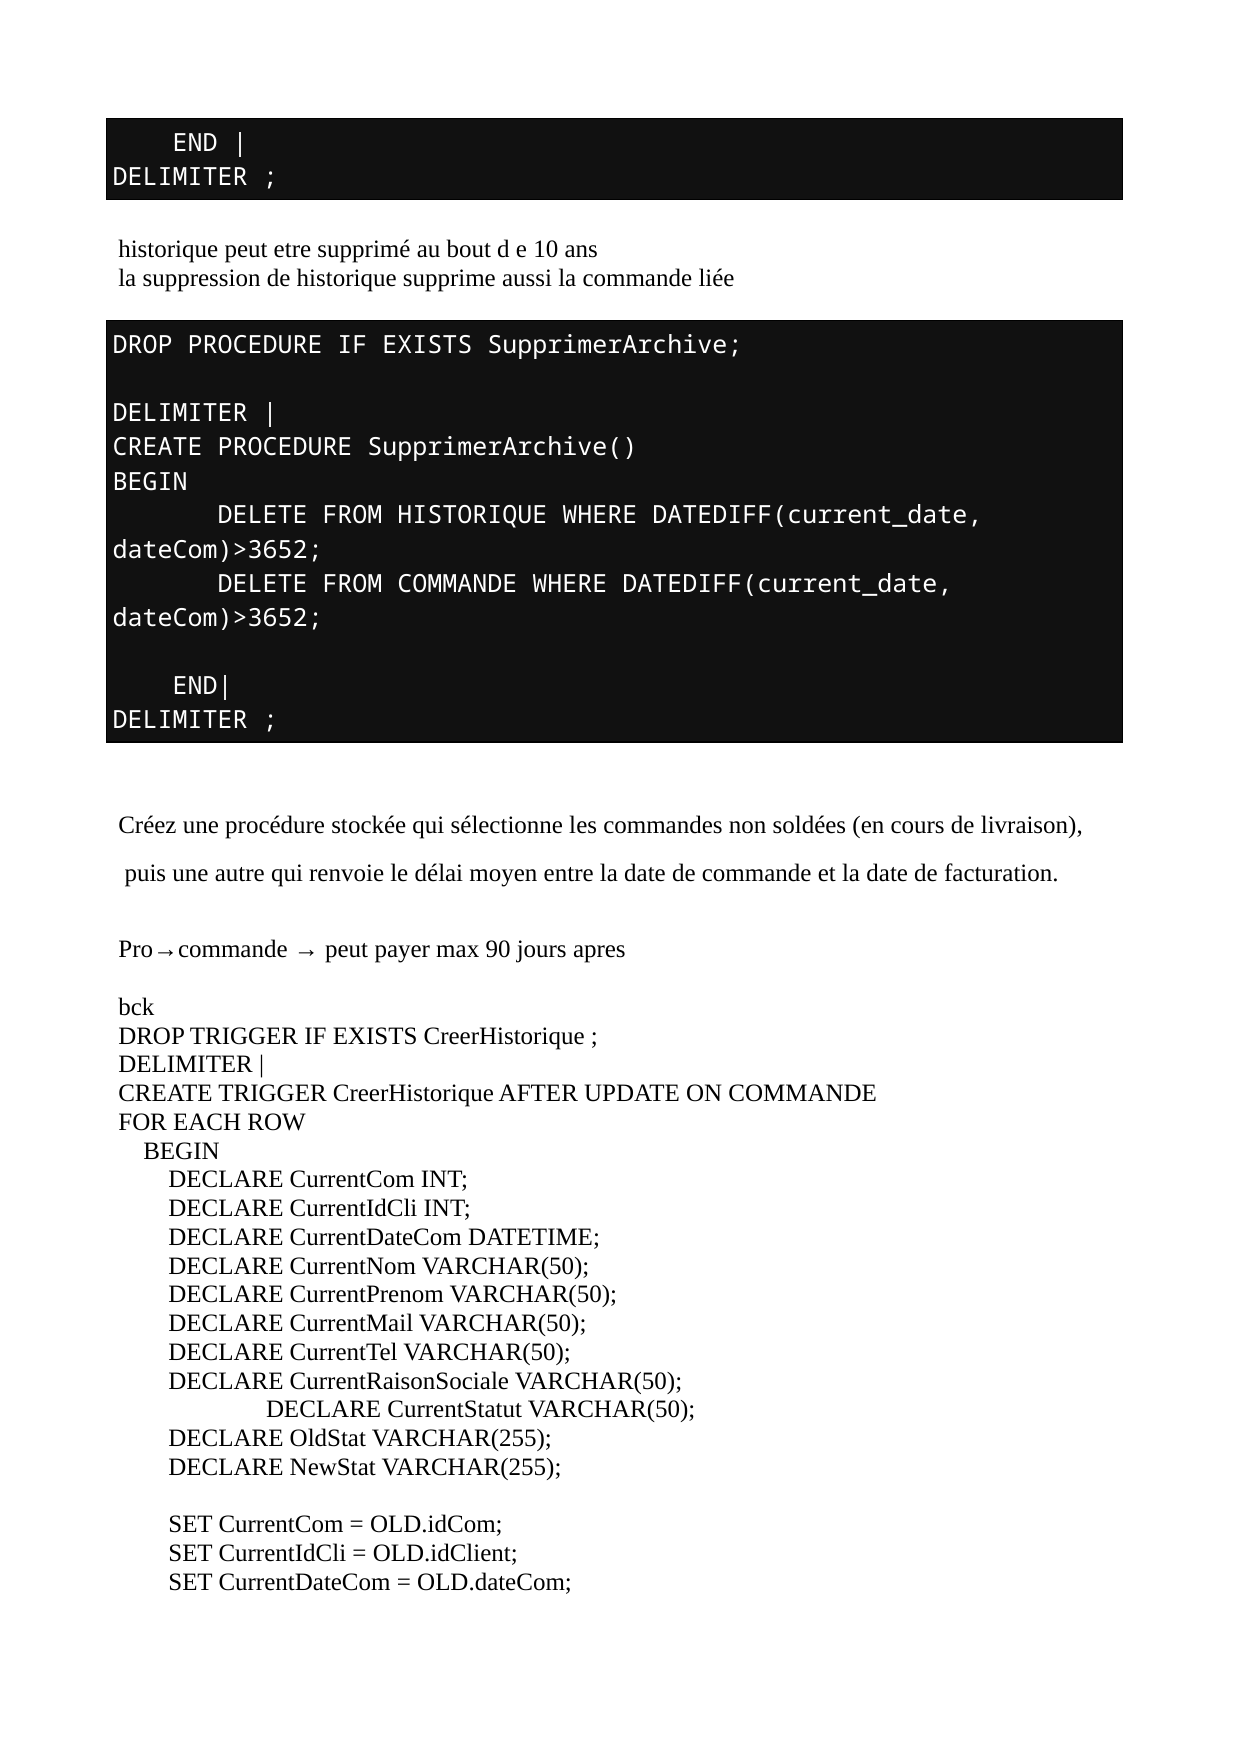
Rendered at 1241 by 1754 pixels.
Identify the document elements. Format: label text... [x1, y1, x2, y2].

text DECLARE CurrentPrenom VARCHAR(50); [118, 1279, 1122, 1308]
text SET CurrentCom = OLD.idCom; [118, 1509, 1122, 1538]
text DECLARE NewStat VARCHAR(255); [118, 1452, 1122, 1481]
text DECLARE CurrentCom INT; [118, 1164, 1122, 1193]
text DECLARE CurrentDateCom DATETIME; [118, 1222, 1122, 1251]
table_header END | DELIMITER ; [107, 119, 1122, 199]
text DECLARE OldStat VARCHAR(255); [118, 1423, 1122, 1452]
table_header DROP PROCEDURE IF EXISTS SupprimerArchive; DELIMITER | CREATE PROCEDURE SupprimerArchive() BEGIN DELETE FROM HISTORIQUE WHERE DATEDIFF(current_date, dateCom)>3652; DELETE FROM COMMANDE WHERE DATEDIFF(current_date, dateCom)>3652; END| DELIMITER ; [107, 321, 1122, 741]
text SET CurrentIdCli = OLD.idClient; [118, 1538, 1122, 1567]
text historique peut etre supprimé au bout d e 10 ans [118, 234, 1122, 263]
text BEGIN [118, 1136, 1122, 1164]
text CREATE TRIGGER CreerHistorique AFTER UPDATE ON COMMANDE [118, 1078, 1122, 1107]
text DROP TRIGGER IF EXISTS CreerHistorique ; [118, 1021, 1122, 1049]
text DECLARE CurrentTel VARCHAR(50); [118, 1337, 1122, 1366]
text DECLARE CurrentNom VARCHAR(50); [118, 1251, 1122, 1279]
text Pro→commande → peut payer max 90 jours apres [118, 934, 1122, 963]
text DECLARE CurrentRaisonSociale VARCHAR(50); [118, 1366, 1122, 1394]
text la suppression de historique supprime aussi la commande liée [118, 263, 1122, 291]
text SET CurrentDateCom = OLD.dateCom; [118, 1567, 1122, 1596]
text DECLARE CurrentMail VARCHAR(50); [118, 1308, 1122, 1337]
text bck [118, 992, 1122, 1021]
text Créez une procédure stockée qui sélectionne les commandes non soldées (en cours de livraison), [118, 811, 1122, 839]
text puis une autre qui renvoie le délai moyen entre la date de commande et la date de facturation. [118, 858, 1122, 887]
text DECLARE CurrentStatut VARCHAR(50); [118, 1394, 1122, 1423]
text DECLARE CurrentIdCli INT; [118, 1193, 1122, 1222]
text DELIMITER | [118, 1049, 1122, 1078]
text FOR EACH ROW [118, 1107, 1122, 1136]
